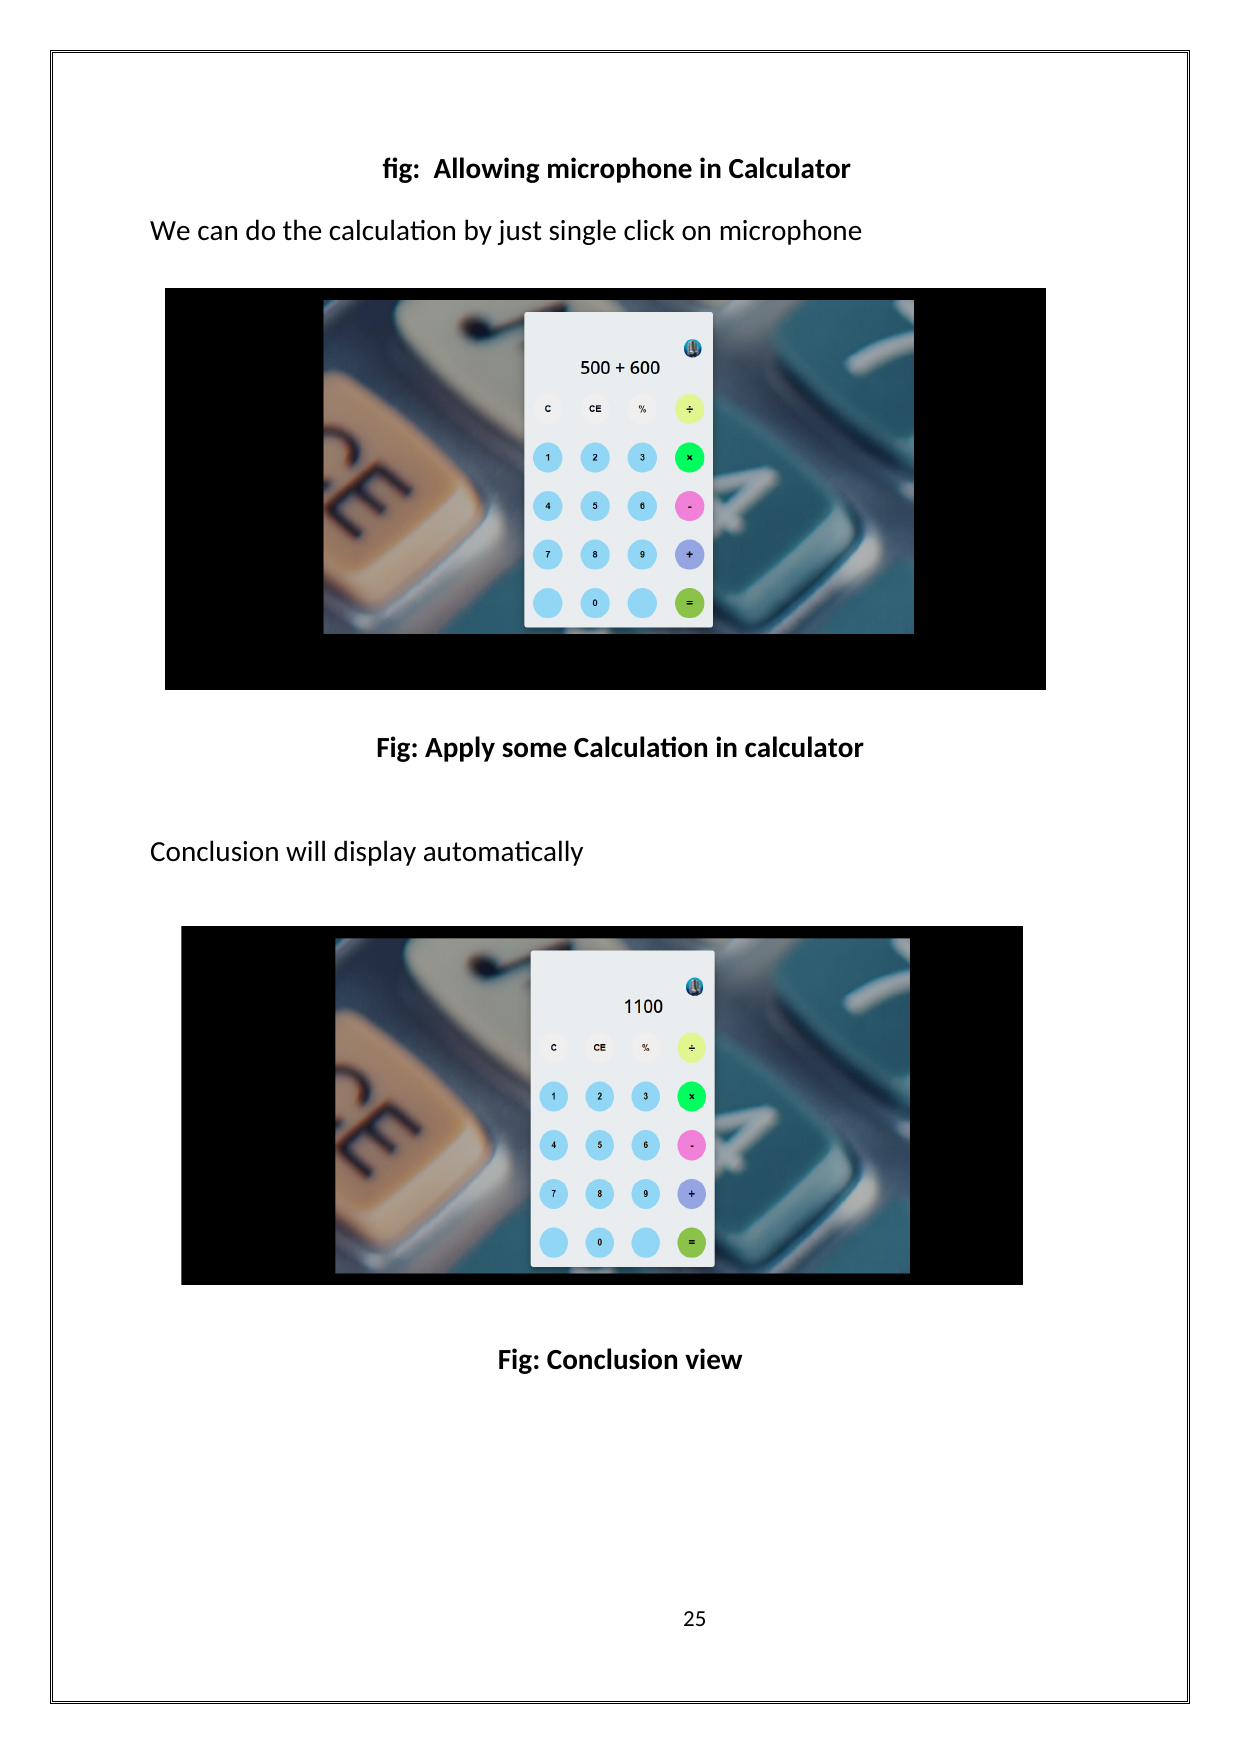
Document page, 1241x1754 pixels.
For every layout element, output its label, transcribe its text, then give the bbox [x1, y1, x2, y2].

text fig: Allowing microphone in Calculator [150, 150, 1090, 186]
text Conclusion will display automatically [150, 833, 1090, 869]
text Fig: Apply some Calculation in calculator [150, 729, 1090, 765]
text Fig: Conclusion view [150, 1341, 1090, 1377]
text We can do the calculation by just single click on microphone [150, 212, 1090, 247]
